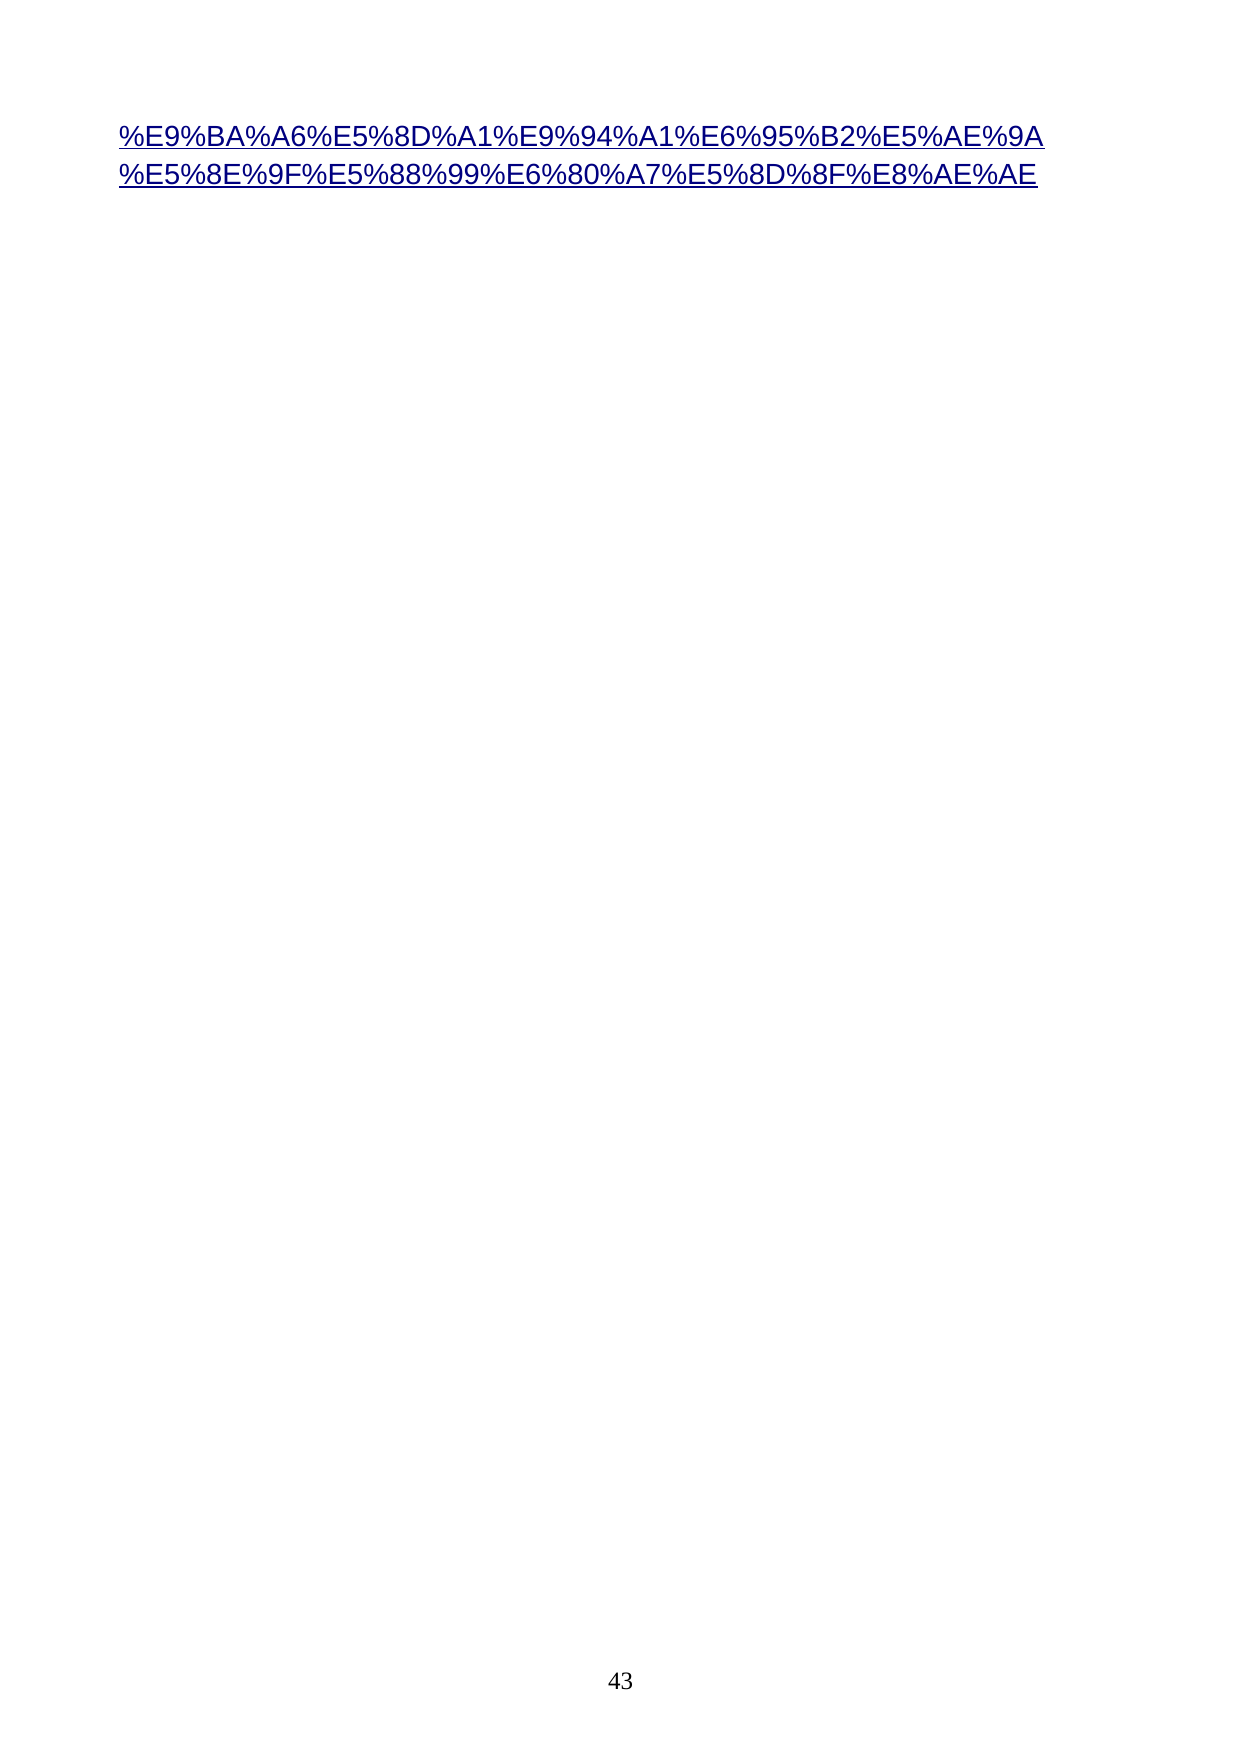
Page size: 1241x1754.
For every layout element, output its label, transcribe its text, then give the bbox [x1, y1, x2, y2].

text %E9%BA%A6%E5%8D%A1%E9%94%A1%E6%95%B2%E5%AE%9A%E5%8E%9F%E5%88%99%E6%80%A7%E5%8D%8F%E8%AE%AE [118, 118, 1122, 191]
